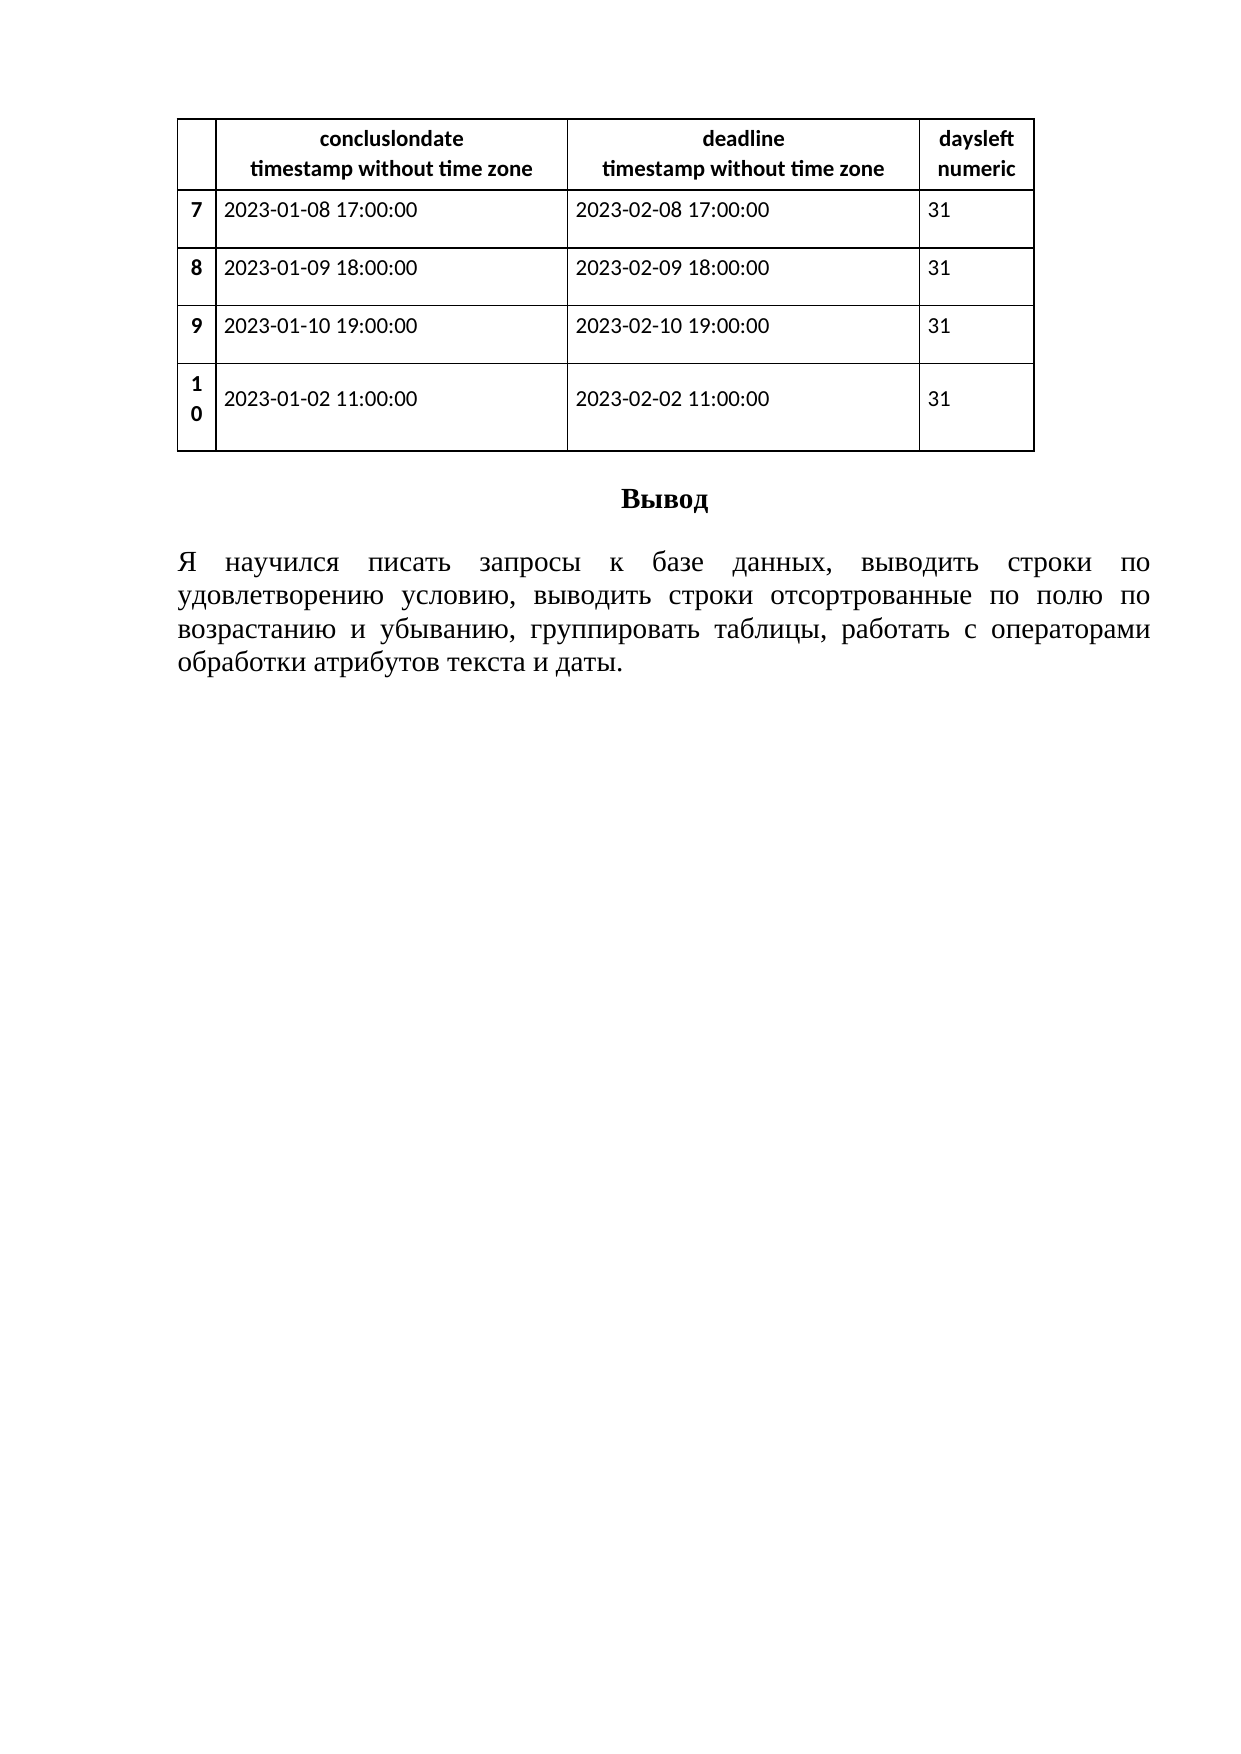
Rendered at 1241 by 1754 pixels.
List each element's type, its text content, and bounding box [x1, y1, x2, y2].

table_header concluslondate timestamp without time zone [217, 120, 567, 189]
table_cell 2023-01-08 17:00:00 [217, 191, 567, 247]
table_cell 31 [920, 306, 1033, 362]
text Вывод [177, 481, 1152, 515]
table_cell 31 [920, 364, 1033, 450]
table_cell 2023-01-10 19:00:00 [217, 306, 567, 362]
text Я научился писать запросы к базе данных, выводить строки по удовлетворению условию, выводить строки отсортрованные по полю по возрастанию и убыванию, группировать таблицы, работать с операторами обработки атрибутов текста и даты. [177, 544, 1152, 678]
table_cell 2023-02-02 11:00:00 [568, 364, 919, 450]
table_cell 10 [178, 364, 215, 450]
table_cell 31 [920, 191, 1033, 247]
table_cell 9 [178, 306, 215, 362]
table_cell 8 [178, 249, 215, 305]
table_cell 2023-02-09 18:00:00 [568, 249, 919, 305]
table_cell 31 [920, 249, 1033, 305]
table_header daysleft numeric [920, 120, 1033, 189]
table_cell 2023-02-10 19:00:00 [568, 306, 919, 362]
table_header [178, 120, 215, 189]
table_cell 7 [178, 191, 215, 247]
table_cell 2023-01-02 11:00:00 [217, 364, 567, 450]
table_header deadline timestamp without time zone [568, 120, 919, 189]
table_cell 2023-02-08 17:00:00 [568, 191, 919, 247]
table_cell 2023-01-09 18:00:00 [217, 249, 567, 305]
